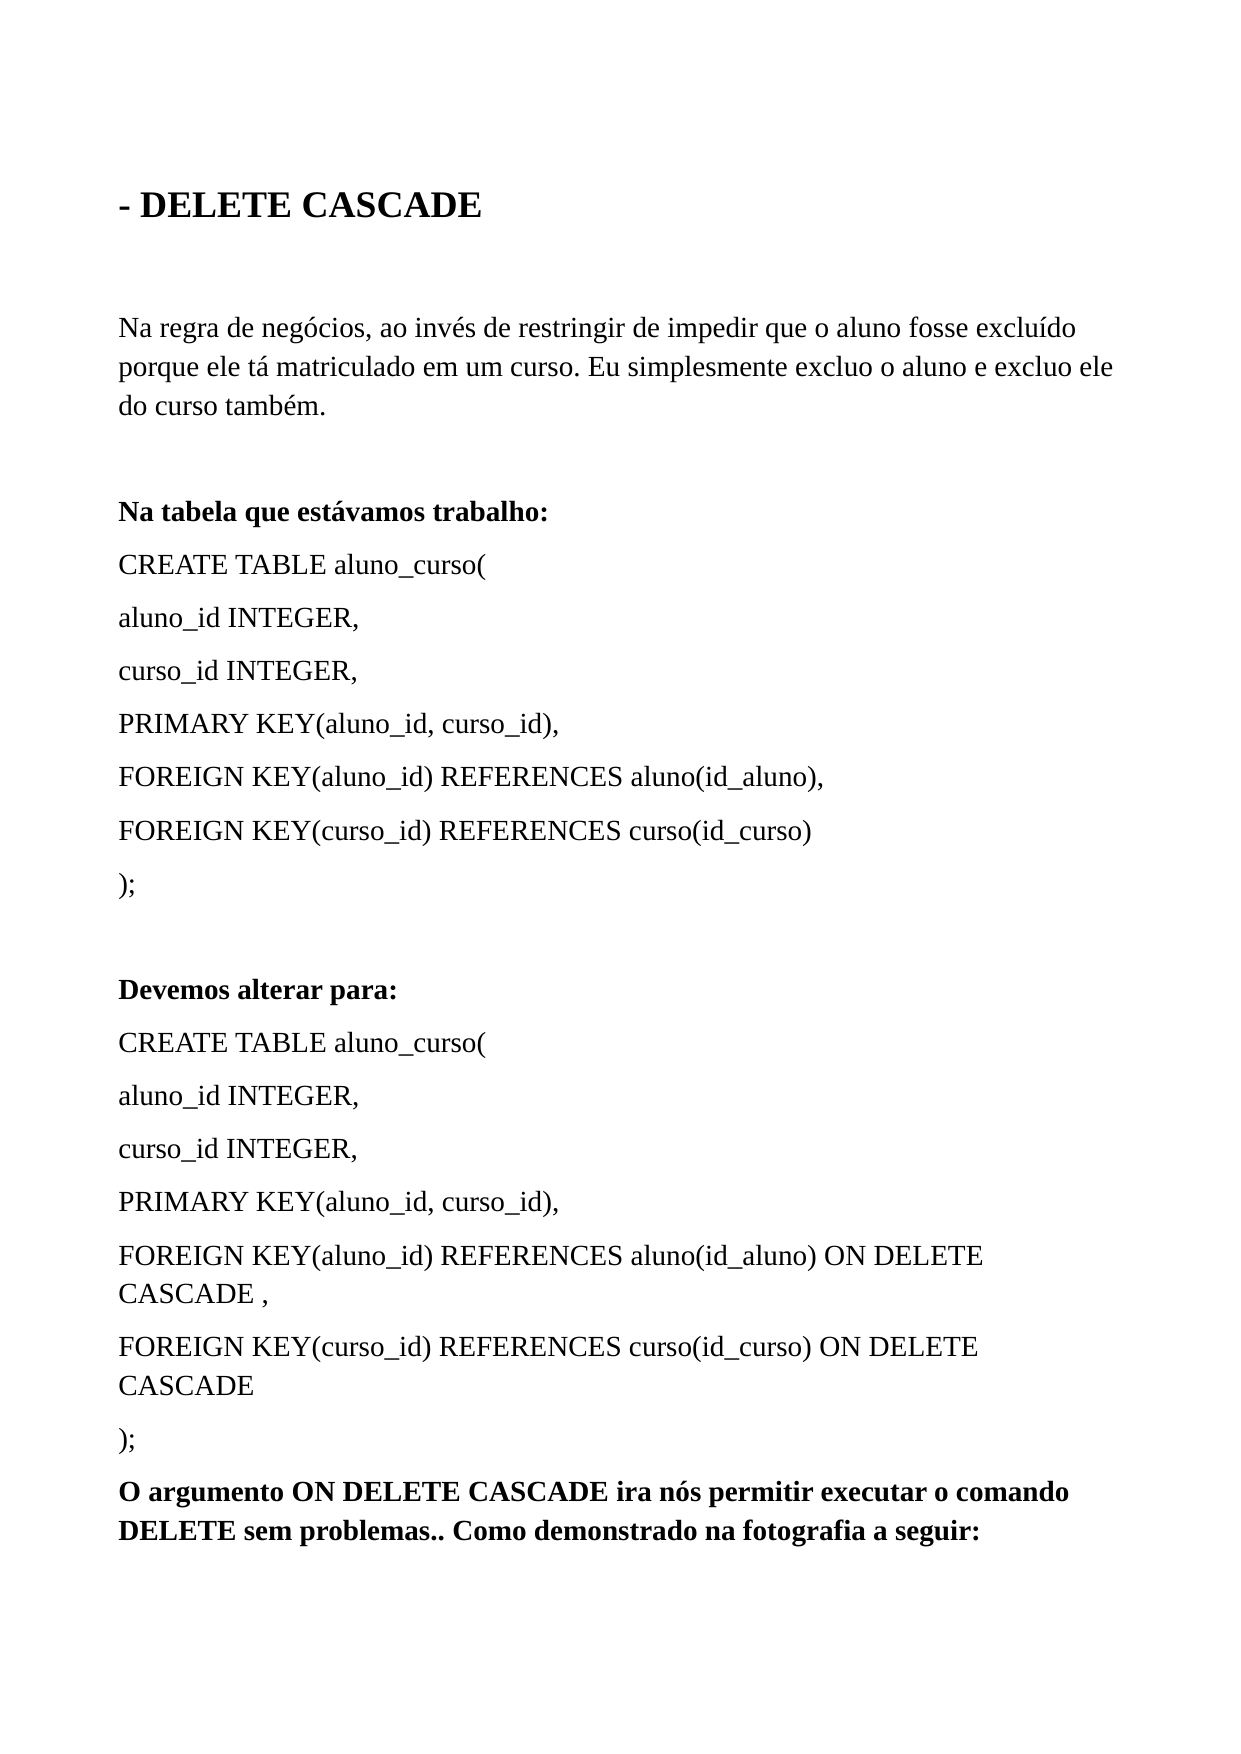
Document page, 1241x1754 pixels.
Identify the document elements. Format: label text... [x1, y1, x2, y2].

text FOREIGN KEY(curso_id) REFERENCES curso(id_curso) [118, 813, 1122, 846]
text FOREIGN KEY(aluno_id) REFERENCES aluno(id_aluno), [118, 759, 1122, 793]
text Na regra de negócios, ao invés de restringir de impedir que o aluno fosse excluído porque ele tá matriculado em um curso. Eu simplesmente excluo o aluno e excluo ele do curso também. [118, 311, 1122, 421]
text ); [118, 1421, 1122, 1454]
text CREATE TABLE aluno_curso( [118, 1025, 1122, 1059]
text Na tabela que estávamos trabalho: [118, 494, 1122, 527]
text curso_id INTEGER, [118, 1131, 1122, 1165]
text FOREIGN KEY(aluno_id) REFERENCES aluno(id_aluno) ON DELETE CASCADE , [118, 1238, 1122, 1310]
text CREATE TABLE aluno_curso( [118, 547, 1122, 581]
text - DELETE CASCADE [118, 182, 1122, 225]
text aluno_id INTEGER, [118, 600, 1122, 634]
text O argumento ON DELETE CASCADE ira nós permitir executar o comando DELETE sem problemas.. Como demonstrado na fotografia a seguir: [118, 1474, 1122, 1546]
text PRIMARY KEY(aluno_id, curso_id), [118, 706, 1122, 740]
text Devemos alterar para: [118, 972, 1122, 1006]
text ); [118, 866, 1122, 899]
text aluno_id INTEGER, [118, 1078, 1122, 1112]
text PRIMARY KEY(aluno_id, curso_id), [118, 1184, 1122, 1218]
text FOREIGN KEY(curso_id) REFERENCES curso(id_curso) ON DELETE CASCADE [118, 1329, 1122, 1401]
text curso_id INTEGER, [118, 653, 1122, 687]
